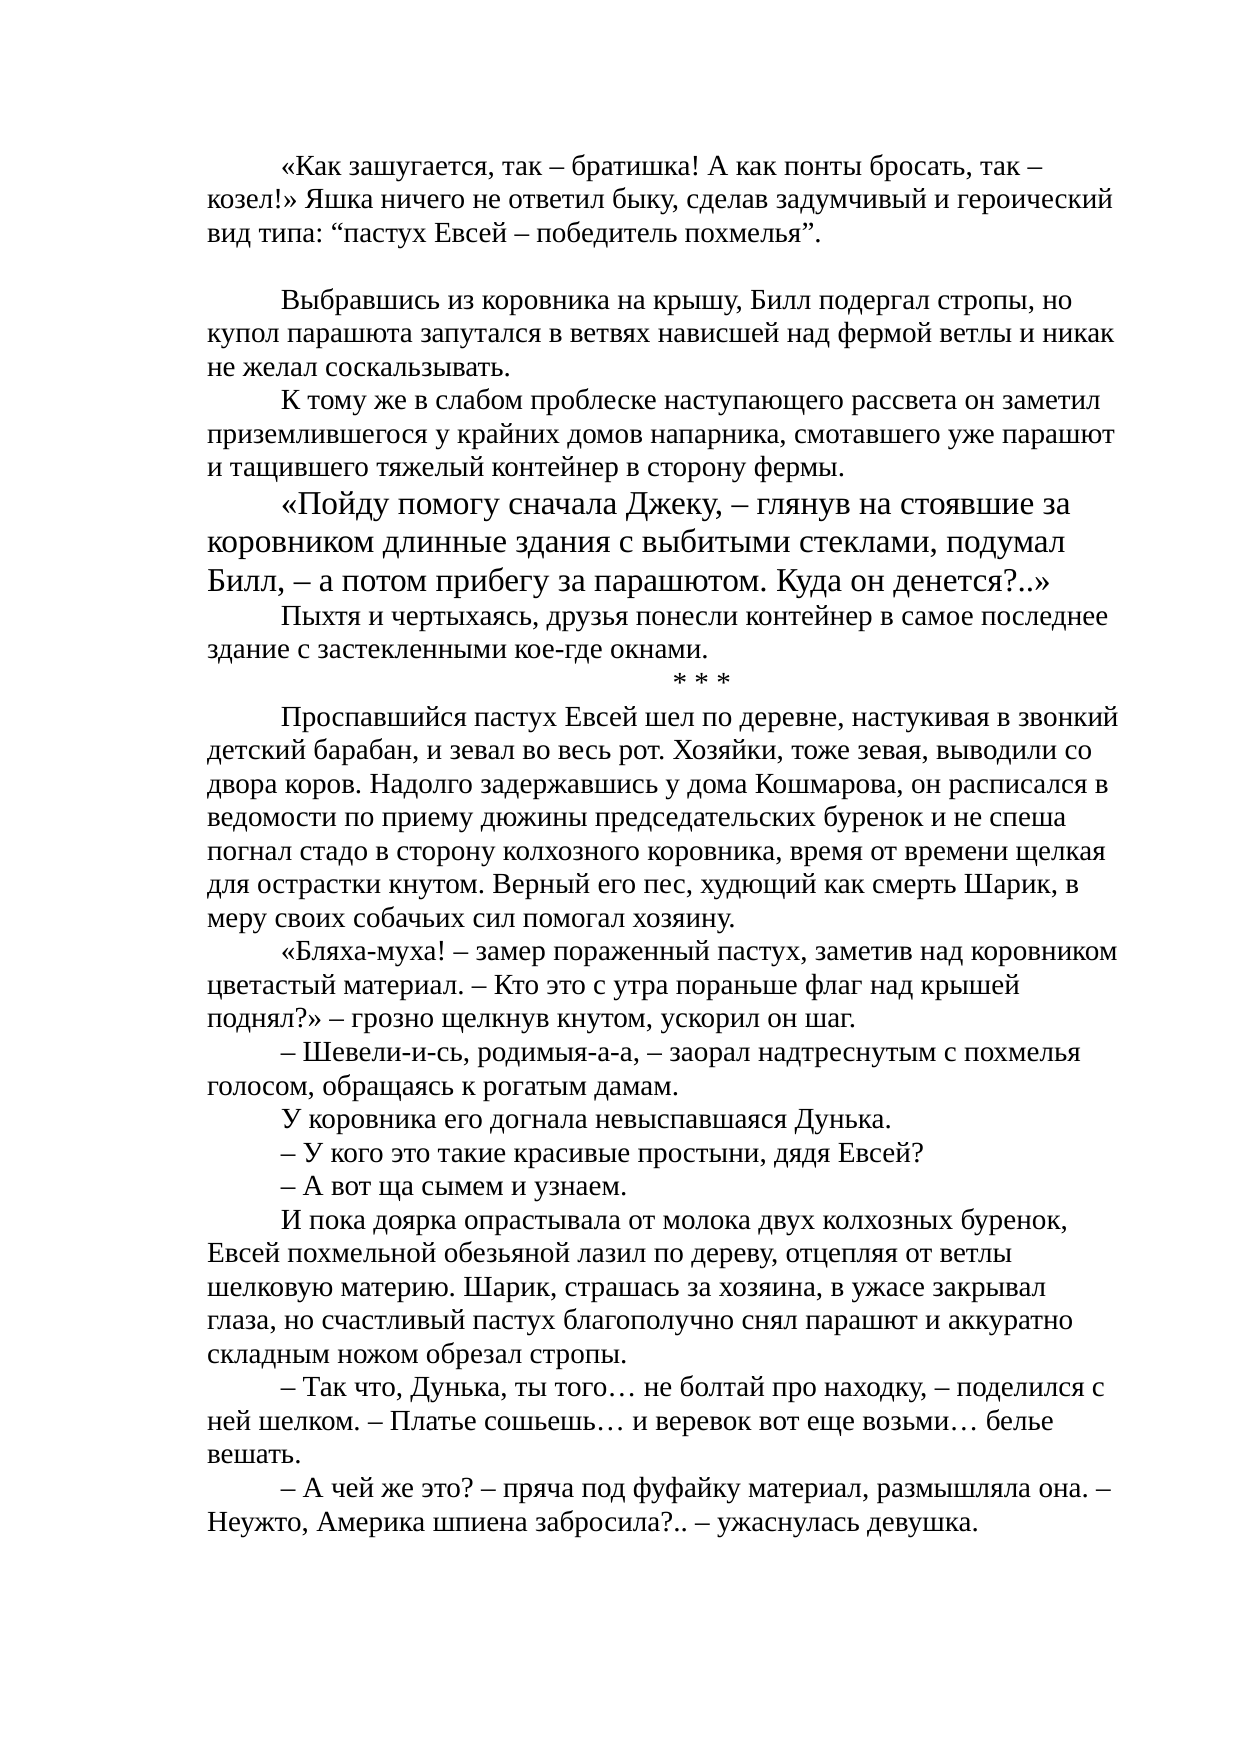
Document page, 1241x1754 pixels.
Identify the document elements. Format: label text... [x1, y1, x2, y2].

text К тому же в слабом проблеске наступающего рассвета он заметил приземлившегося у крайних домов напарника, смотавшего уже парашют и тащившего тяжелый контейнер в сторону фермы. [207, 382, 1122, 483]
text – У кого это такие красивые простыни, дядя Евсей? [207, 1135, 1122, 1168]
text Проспавшийся пастух Евсей шел по деревне, настукивая в звонкий детский барабан, и зевал во весь рот. Хозяйки, тоже зевая, выводили со двора коров. Надолго задержавшись у дома Кошмарова, он расписался в ведомости по приему дюжины председательских буренок и не спеша погнал стадо в сторону колхозного коровника, время от времени щелкая для острастки кнутом. Верный его пес, худющий как смерть Шарик, в меру своих собачьих сил помогал хозяину. [207, 699, 1122, 933]
text «Бляха-муха! – замер пораженный пастух, заметив над коровником цветастый материал. – Кто это с утра пораньше флаг над крышей поднял?» – грозно щелкнув кнутом, ускорил он шаг. [207, 933, 1122, 1034]
text «Пойду помогу сначала Джеку, – глянув на стоявшие за коровником длинные здания с выбитыми стеклами, подумал Билл, – а потом прибегу за парашютом. Куда он денется?..» [207, 483, 1122, 598]
text – А чей же это? – пряча под фуфайку материал, размышляла она. – Неужто, Америка шпиена забросила?.. – ужаснулась девушка. [207, 1470, 1122, 1537]
subtitle * * * [207, 665, 1122, 699]
text Выбравшись из коровника на крышу, Билл подергал стропы, но купол парашюта запутался в ветвях нависшей над фермой ветлы и никак не желал соскальзывать. [207, 282, 1122, 382]
text – Так что, Дунька, ты того… не болтай про находку, – поделился с ней шелком. – Платье сошьешь… и веревок вот еще возьми… белье вешать. [207, 1369, 1122, 1470]
text «Как зашугается, так – братишка! А как понты бросать, так – козел!» Яшка ничего не ответил быку, сделав задумчивый и героический вид типа: “пастух Евсей – победитель похмелья”. [207, 148, 1122, 248]
text И пока доярка опрастывала от молока двух колхозных буренок, Евсей похмельной обезьяной лазил по дереву, отцепляя от ветлы шелковую материю. Шарик, страшась за хозяина, в ужасе закрывал глаза, но счастливый пастух благополучно снял парашют и аккуратно складным ножом обрезал стропы. [207, 1202, 1122, 1369]
text – А вот ща сымем и узнаем. [207, 1168, 1122, 1202]
text У коровника его догнала невыспавшаяся Дунька. [207, 1101, 1122, 1135]
text Пыхтя и чертыхаясь, друзья понесли контейнер в самое последнее здание с застекленными кое-где окнами. [207, 598, 1122, 665]
text – Шевели-и-сь, родимыя-а-а, – заорал надтреснутым с похмелья голосом, обращаясь к рогатым дамам. [207, 1034, 1122, 1101]
